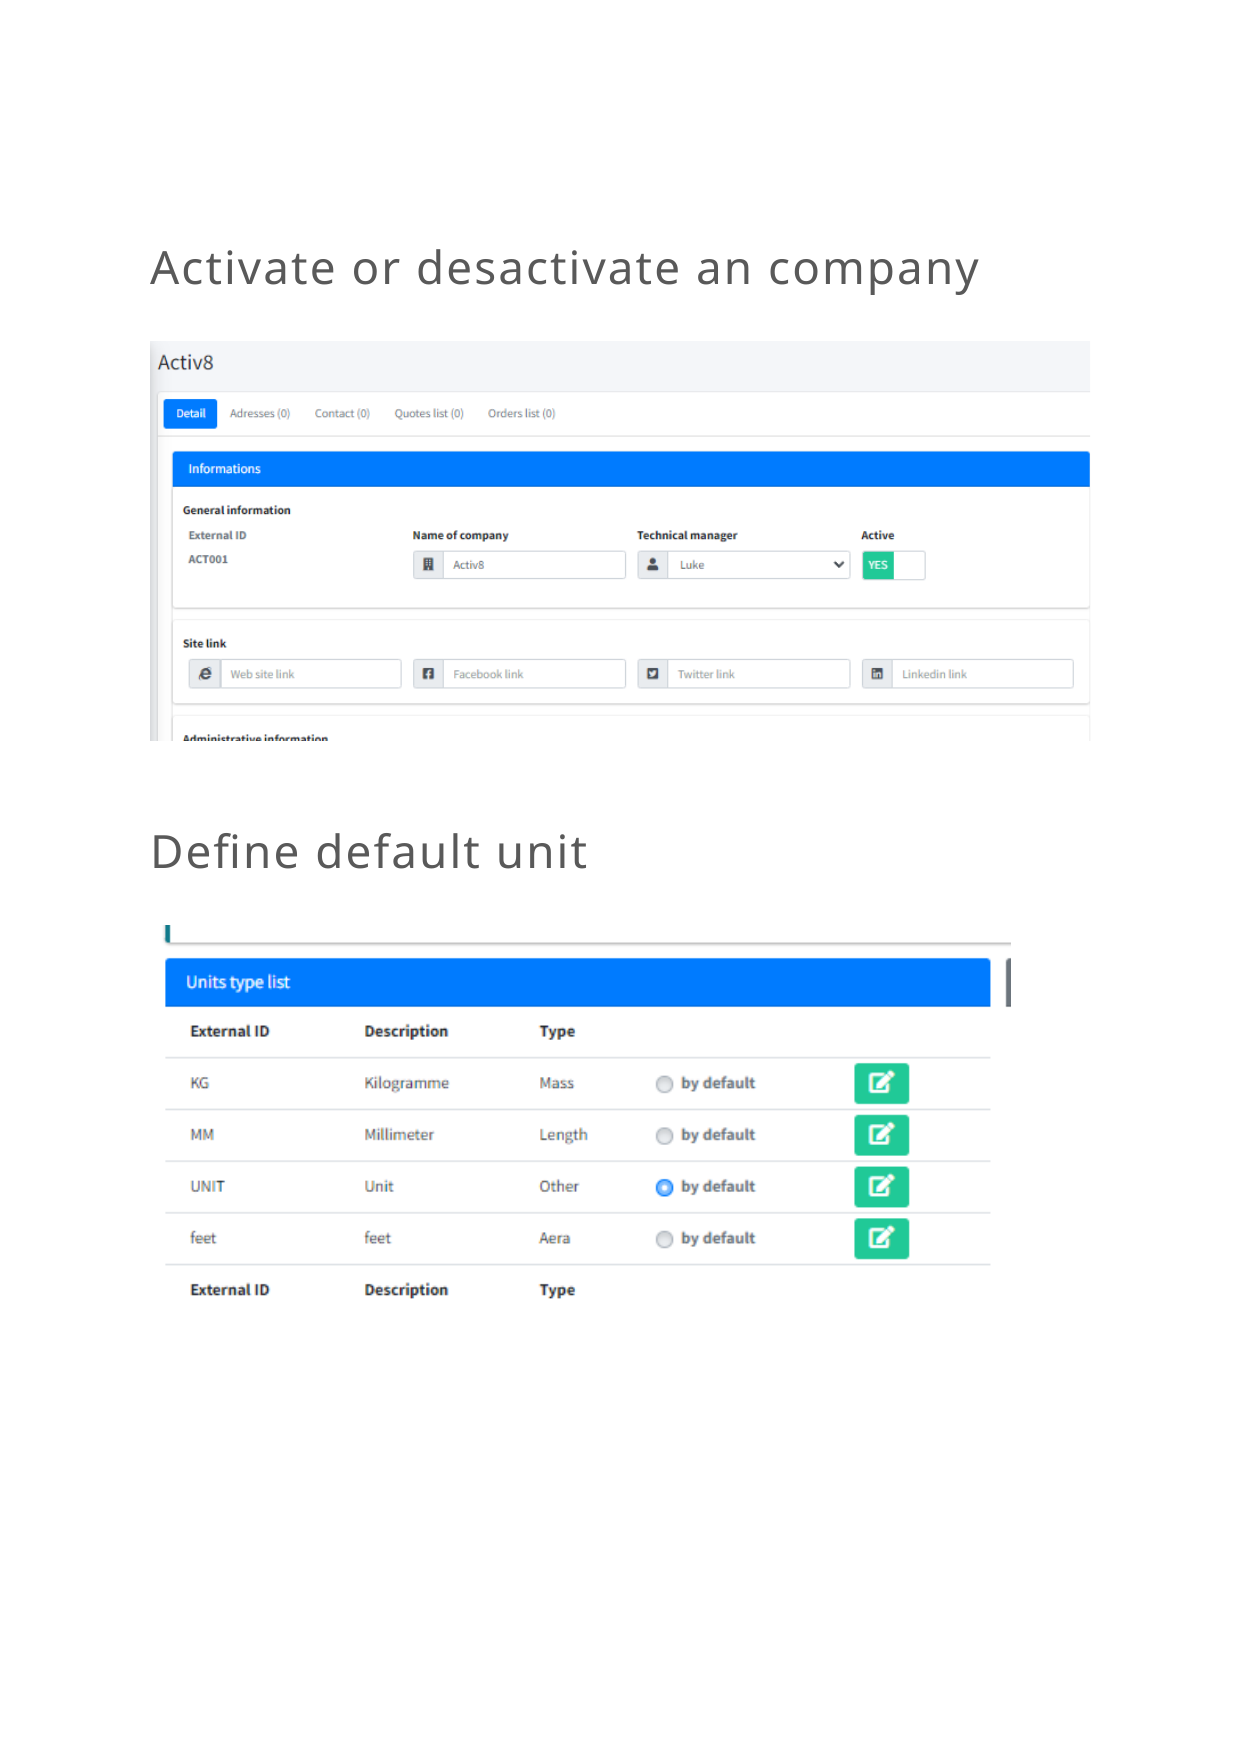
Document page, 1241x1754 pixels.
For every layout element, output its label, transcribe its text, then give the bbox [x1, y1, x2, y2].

subtitle Define default unit [150, 819, 1090, 882]
subtitle Activate or desactivate an company [150, 236, 1090, 298]
